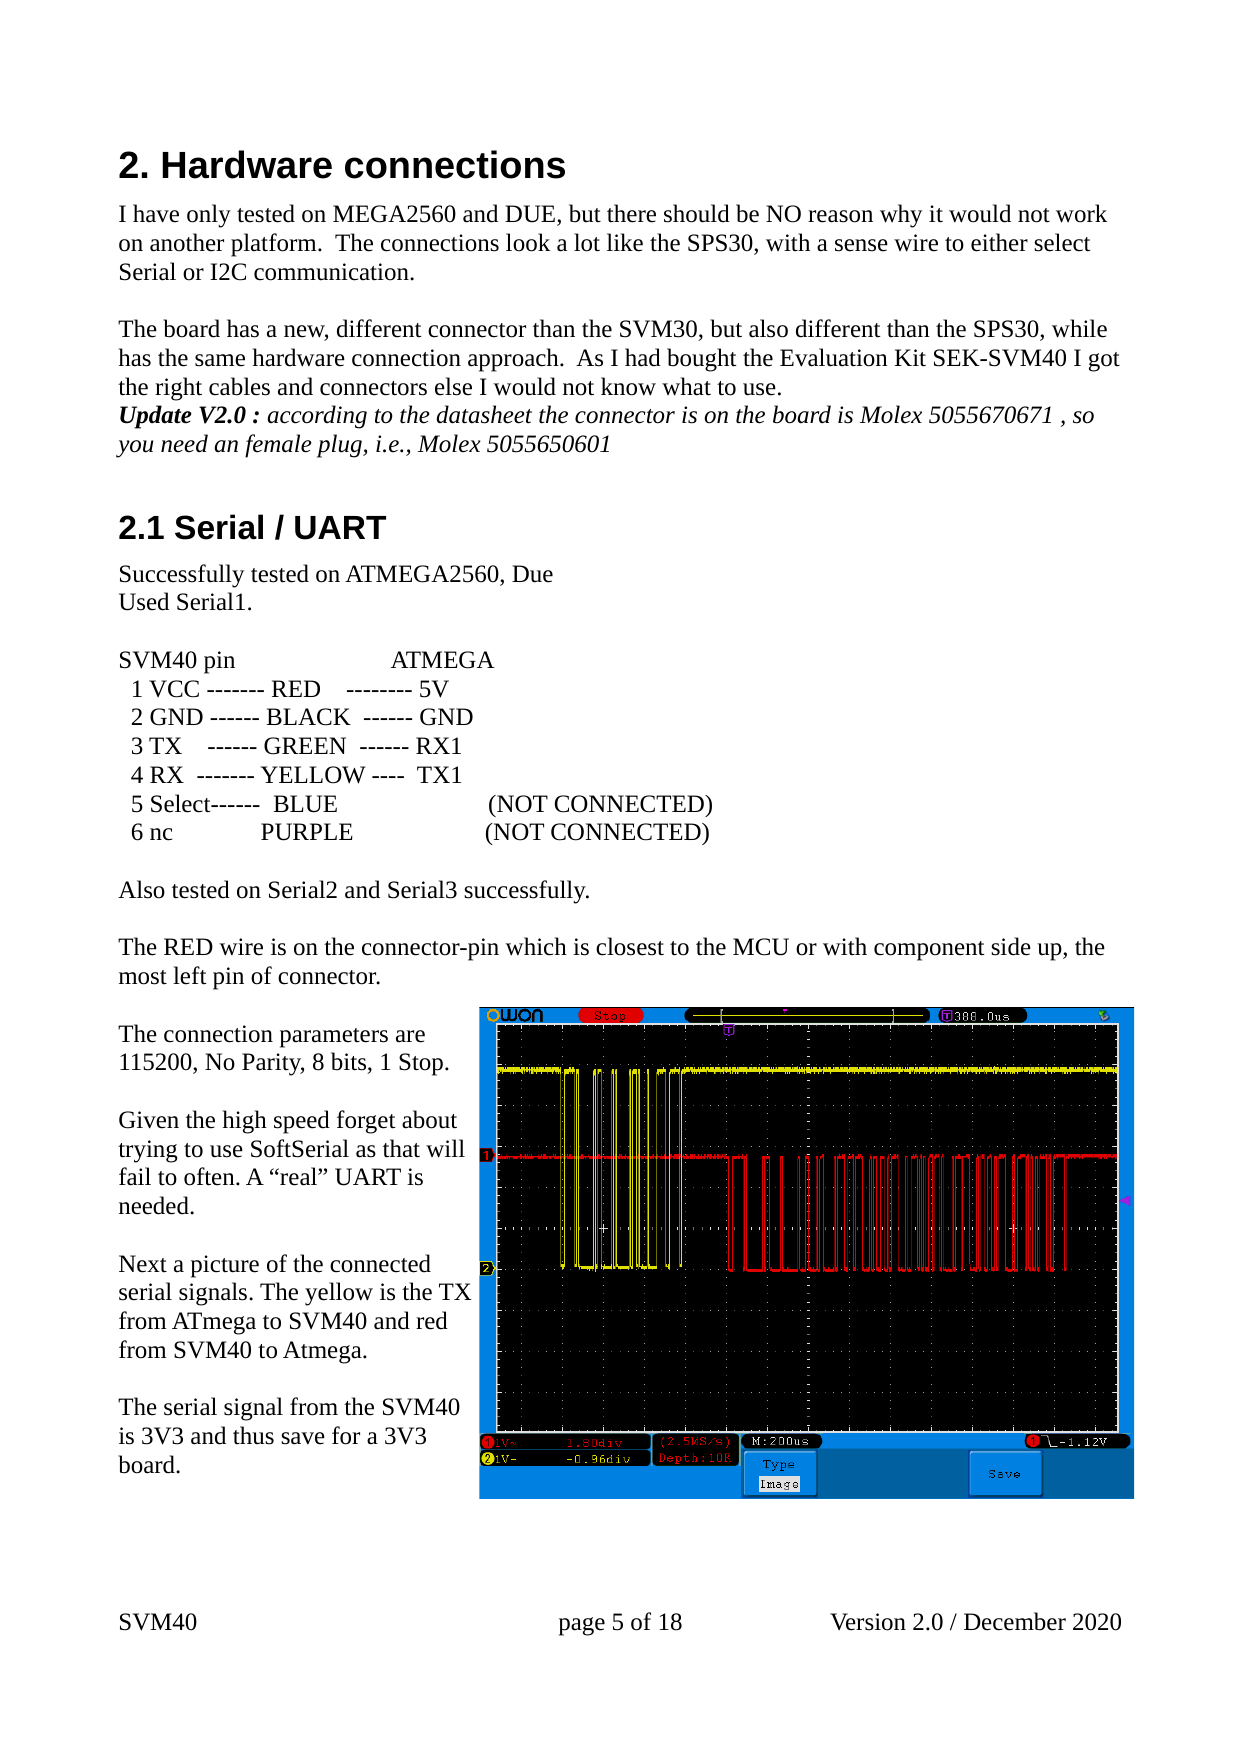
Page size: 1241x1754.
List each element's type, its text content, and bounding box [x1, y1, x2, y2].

picture [479, 1007, 1135, 1499]
text Also tested on Serial2 and Serial3 successfully. [118, 875, 1122, 904]
subtitle 2.1 Serial / UART [118, 508, 1122, 546]
text 5 Select------ BLUE (NOT CONNECTED) [118, 789, 1122, 817]
text The RED wire is on the connector-pin which is closest to the MCU or with component side up, the most left pin of connector. [118, 932, 1122, 990]
text The serial signal from the SVM40 is 3V3 and thus save for a 3V3 board. [118, 1392, 479, 1479]
text 2 GND ------ BLACK ------ GND [118, 702, 1122, 731]
subtitle 2. Hardware connections [118, 143, 1122, 187]
text 6 nc PURPLE (NOT CONNECTED) [118, 817, 1122, 846]
text Next a picture of the connected serial signals. The yellow is the TX from ATmega to SVM40 and red from SVM40 to Atmega. [118, 1249, 479, 1364]
text 4 RX ------- YELLOW ---- TX1 [118, 760, 1122, 789]
text 3 TX ------ GREEN ------ RX1 [118, 731, 1122, 760]
text The connection parameters are 115200, No Parity, 8 bits, 1 Stop. [118, 1019, 479, 1076]
text The board has a new, different connector than the SVM30, but also different than the SPS30, while has the same hardware connection approach. As I had bought the Evaluation Kit SEK-SVM40 I got the right cables and connectors else I would not know what to use. [118, 314, 1122, 401]
text Successfully tested on ATMEGA2560, Due [118, 559, 1122, 587]
text Used Serial1. [118, 587, 1122, 616]
text I have only tested on MEGA2560 and DUE, but there should be NO reason why it would not work on another platform. The connections look a lot like the SPS30, with a sense wire to either select Serial or I2C communication. [118, 199, 1122, 286]
text Given the high speed forget about trying to use SoftSerial as that will fail to often. A “real” UART is needed. [118, 1105, 479, 1220]
text Update V2.0 : according to the datasheet the connector is on the board is Molex 5055670671 , so you need an female plug, i.e., Molex 5055650601 [118, 401, 1122, 458]
text SVM40 pin ATMEGA [118, 645, 1122, 674]
text 1 VCC ------- RED -------- 5V [118, 674, 1122, 702]
